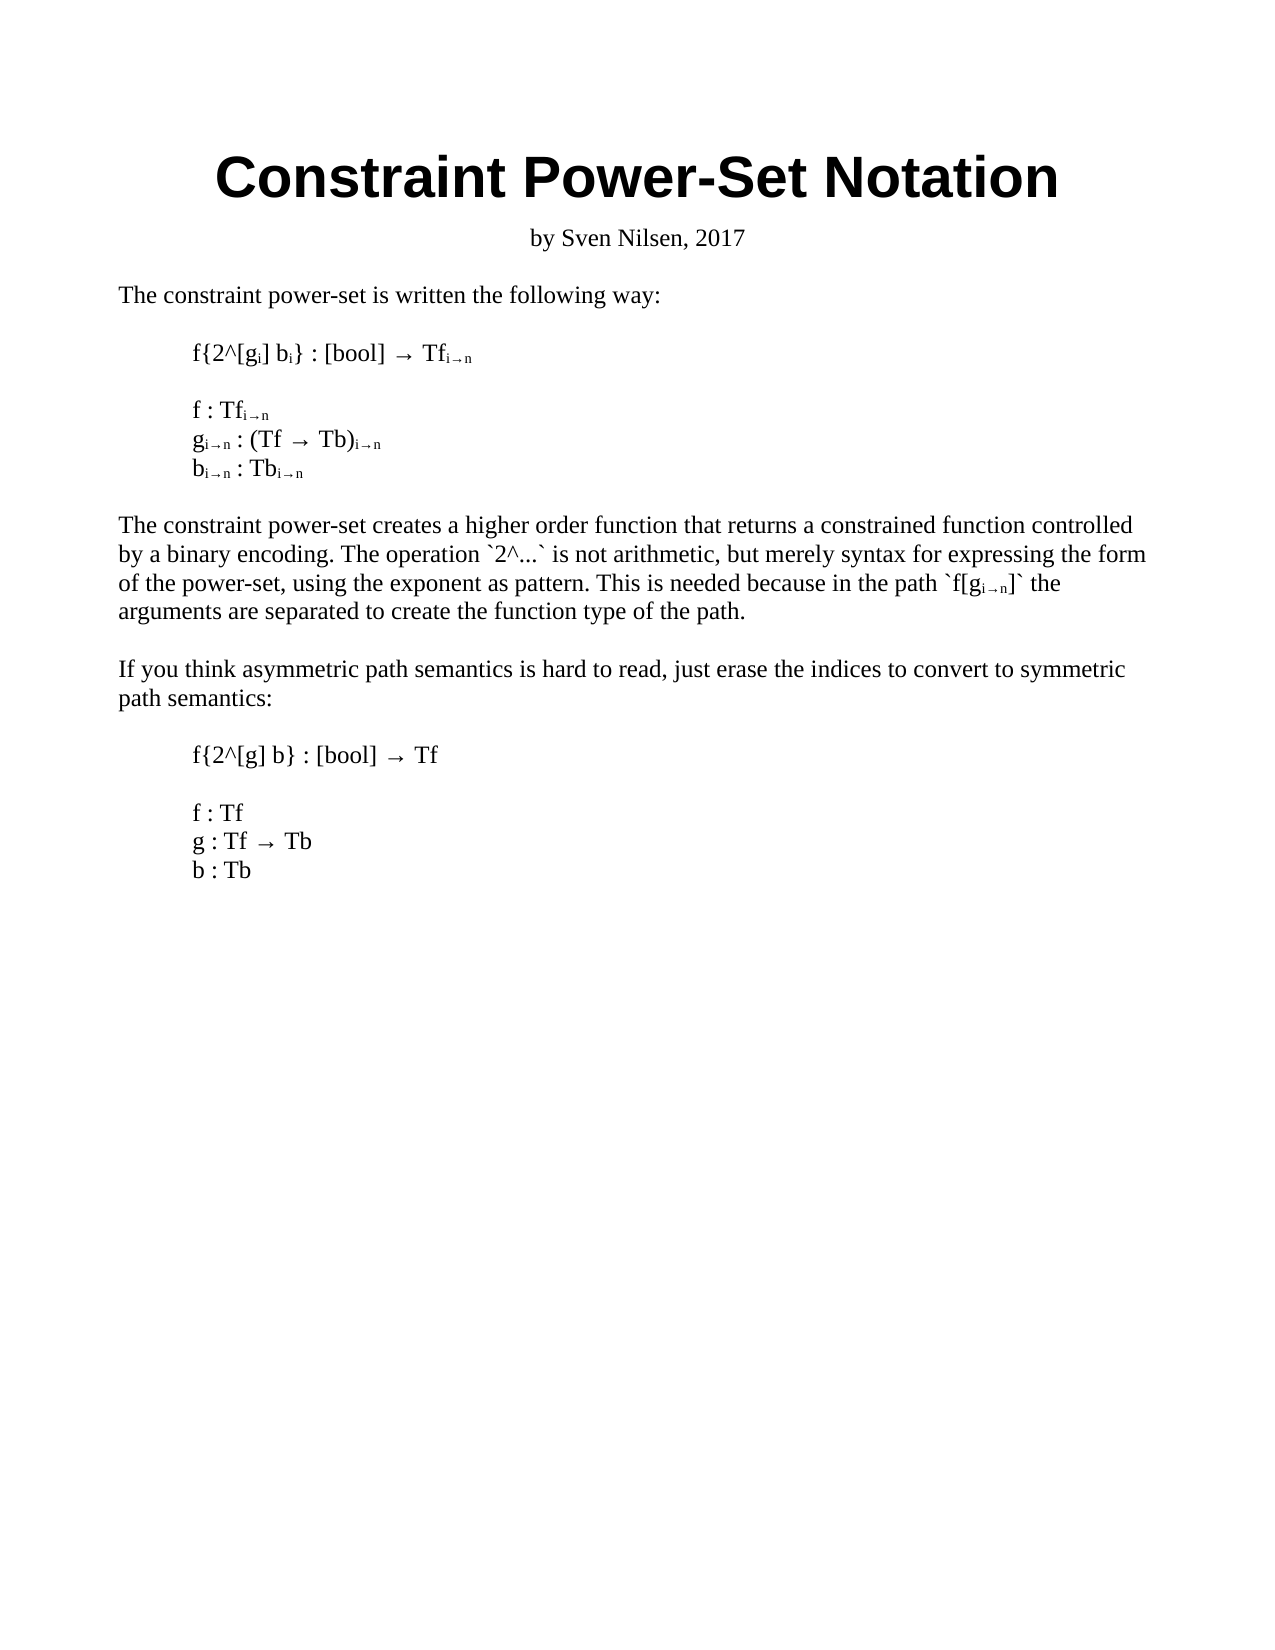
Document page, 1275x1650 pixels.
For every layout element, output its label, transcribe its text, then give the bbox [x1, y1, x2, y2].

text bi→n : Tbi→n [118, 453, 1157, 481]
text gi→n : (Tf → Tb)i→n [118, 424, 1157, 453]
text f{2^[g] b} : [bool] → Tf [118, 740, 1157, 769]
text The constraint power-set is written the following way: [118, 280, 1157, 309]
title Constraint Power-Set Notation [118, 143, 1157, 210]
text by Sven Nilsen, 2017 [118, 223, 1157, 251]
text f : Tfi→n [118, 395, 1157, 424]
text f : Tf [118, 798, 1157, 826]
text f{2^[gi] bi} : [bool] → Tfi→n [118, 338, 1157, 366]
text b : Tb [118, 855, 1157, 884]
text If you think asymmetric path semantics is hard to read, just erase the indices to convert to symmetric path semantics: [118, 654, 1157, 711]
text g : Tf → Tb [118, 826, 1157, 855]
text The constraint power-set creates a higher order function that returns a constrained function controlled by a binary encoding. The operation `2^...` is not arithmetic, but merely syntax for expressing the form of the power-set, using the exponent as pattern. This is needed because in the path `f[gi→n]` the arguments are separated to create the function type of the path. [118, 510, 1157, 625]
